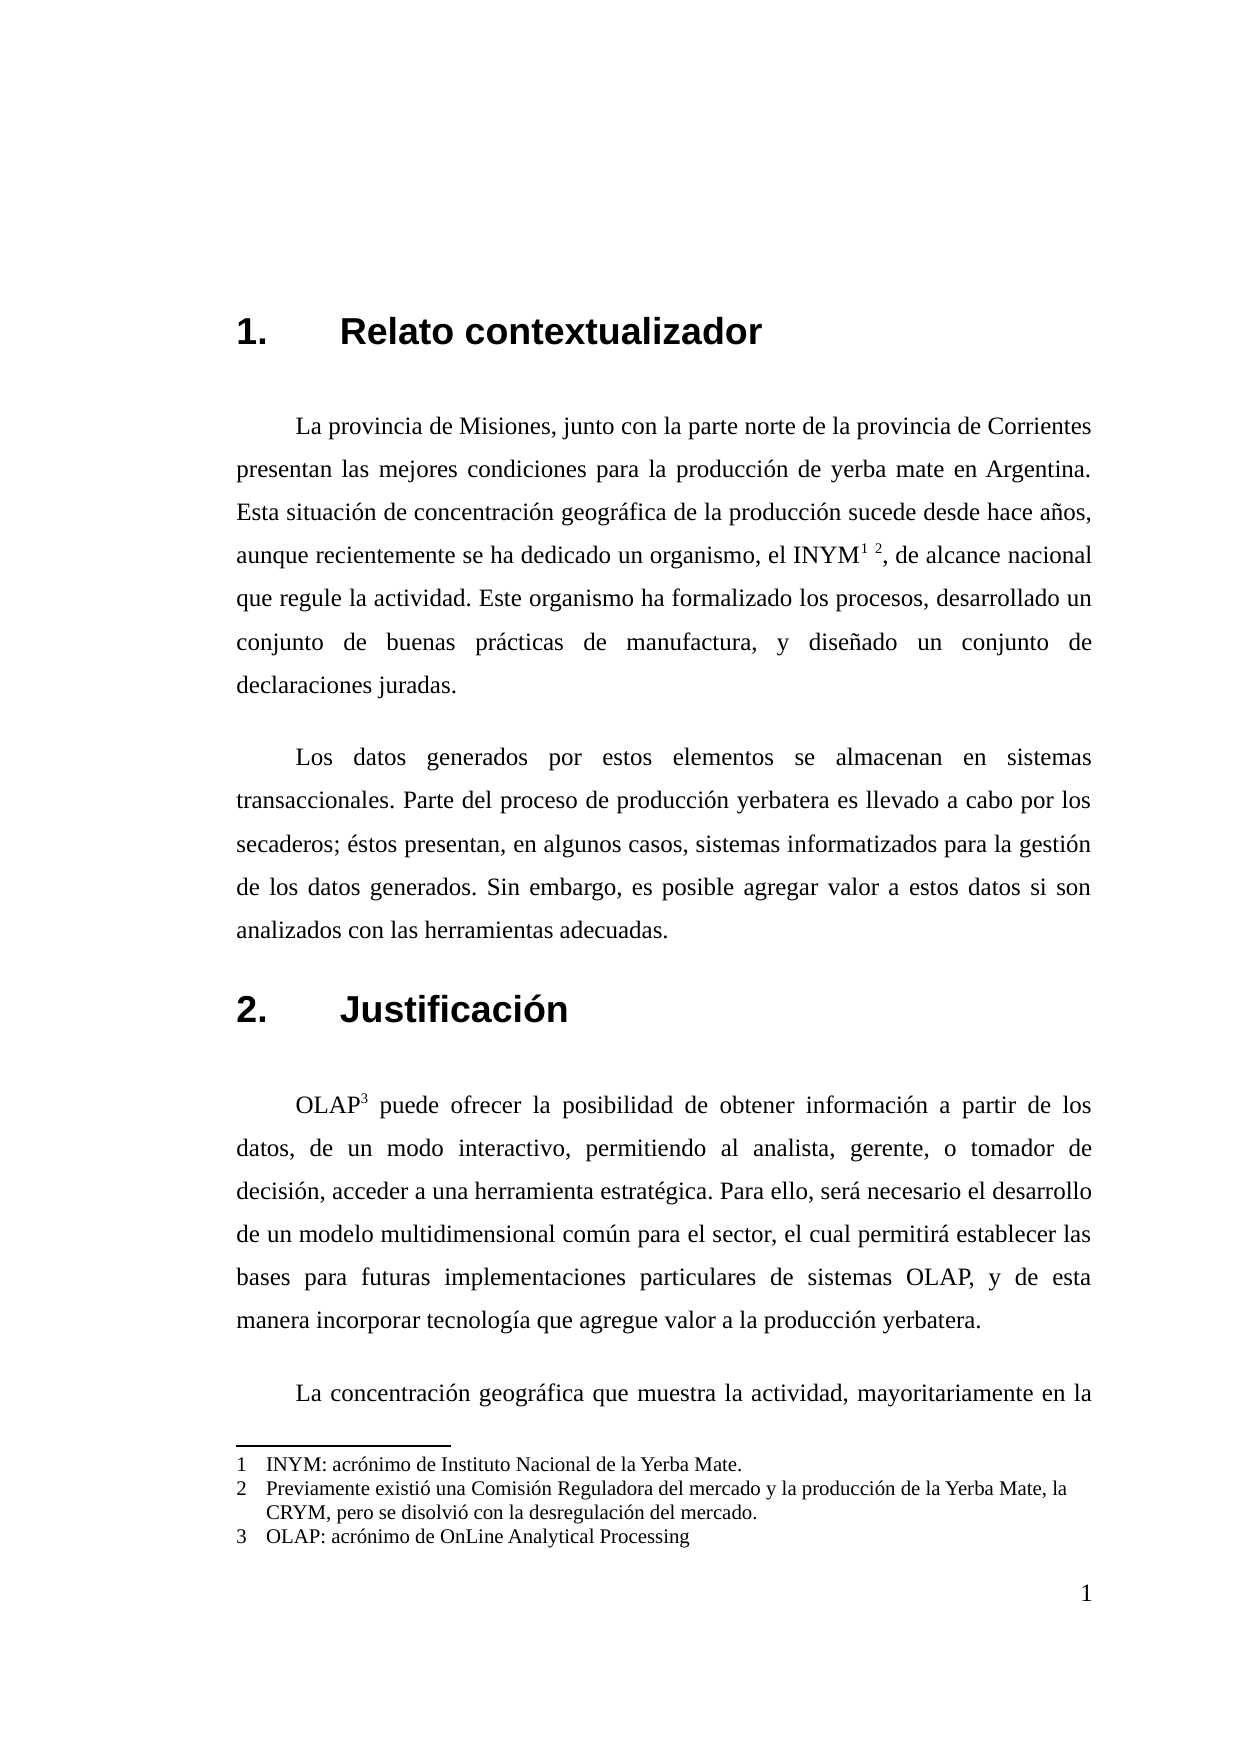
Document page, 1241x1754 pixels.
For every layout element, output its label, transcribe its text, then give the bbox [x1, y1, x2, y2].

text Previamente existió una Comisión Reguladora del mercado y la producción de la Yerba Mate, la CRYM, pero se disolvió con la desregulación del mercado. [236, 1476, 1093, 1524]
text La concentración geográfica que muestra la actividad, mayoritariamente en la [236, 1378, 1093, 1407]
subtitle Relato contextualizador [236, 309, 1093, 352]
text OLAP puede ofrecer la posibilidad de obtener información a partir de los datos, de un modo interactivo, permitiendo al analista, gerente, o tomador de decisión, acceder a una herramienta estratégica. Para ello, será necesario el desarrollo de un modelo multidimensional común para el sector, el cual permitirá establecer las bases para futuras implementaciones particulares de sistemas OLAP, y de esta manera incorporar tecnología que agregue valor a la producción yerbatera. [236, 1090, 1093, 1334]
text OLAP: acrónimo de OnLine Analytical Processing [236, 1524, 1093, 1548]
subtitle Justificación [236, 987, 1093, 1031]
text Los datos generados por estos elementos se almacenan en sistemas transaccionales. Parte del proceso de producción yerbatera es llevado a cabo por los secaderos; éstos presentan, en algunos casos, sistemas informatizados para la gestión de los datos generados. Sin embargo, es posible agregar valor a estos datos si son analizados con las herramientas adecuadas. [236, 742, 1093, 944]
text La provincia de Misiones, junto con la parte norte de la provincia de Corrientes presentan las mejores condiciones para la producción de yerba mate en Argentina. Esta situación de concentración geográfica de la producción sucede desde hace años, aunque recientemente se ha dedicado un organismo, el INYM , de alcance nacional que regule la actividad. Este organismo ha formalizado los procesos, desarrollado un conjunto de buenas prácticas de manufactura, y diseñado un conjunto de declaraciones juradas. [236, 411, 1093, 698]
text INYM: acrónimo de Instituto Nacional de la Yerba Mate. [236, 1452, 1093, 1476]
